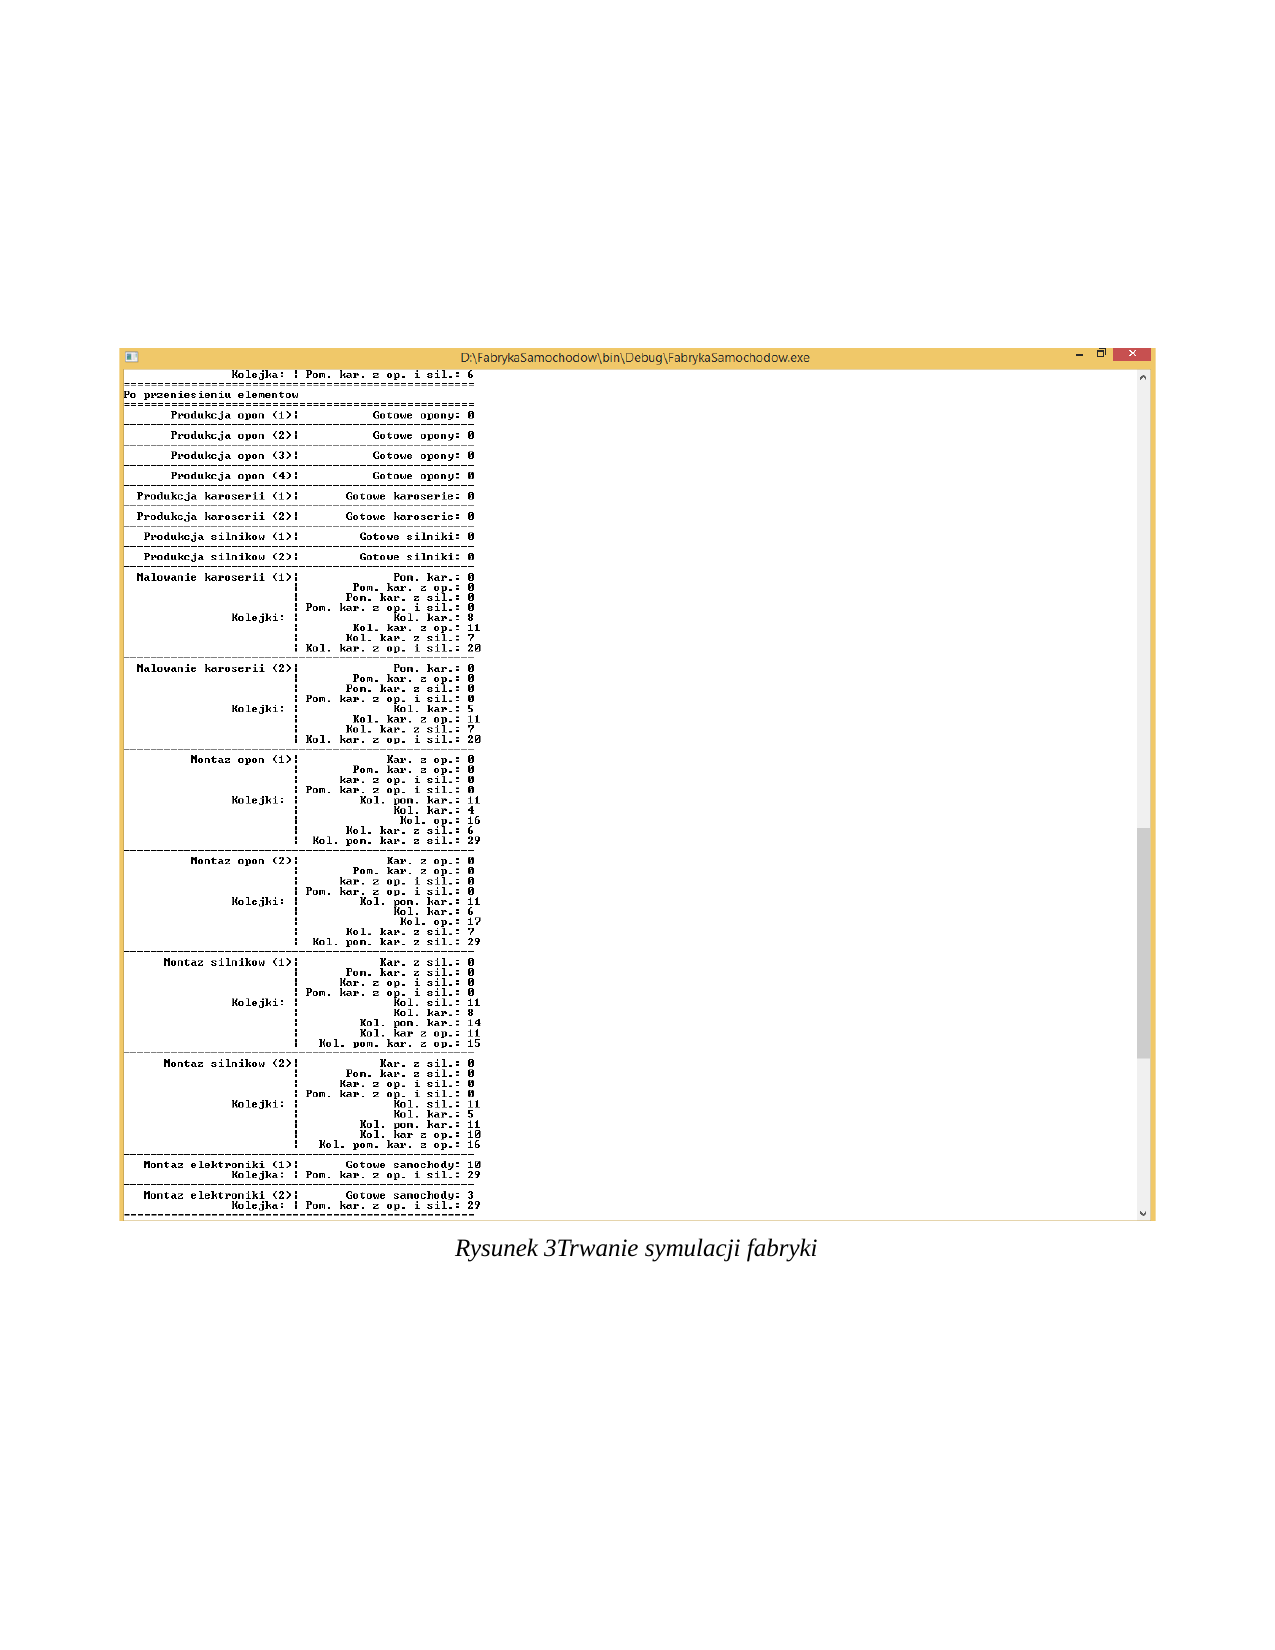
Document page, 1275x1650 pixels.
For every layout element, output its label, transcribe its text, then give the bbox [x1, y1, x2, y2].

text Rysunek 3Trwanie symulacji fabryki [118, 1233, 1157, 1262]
